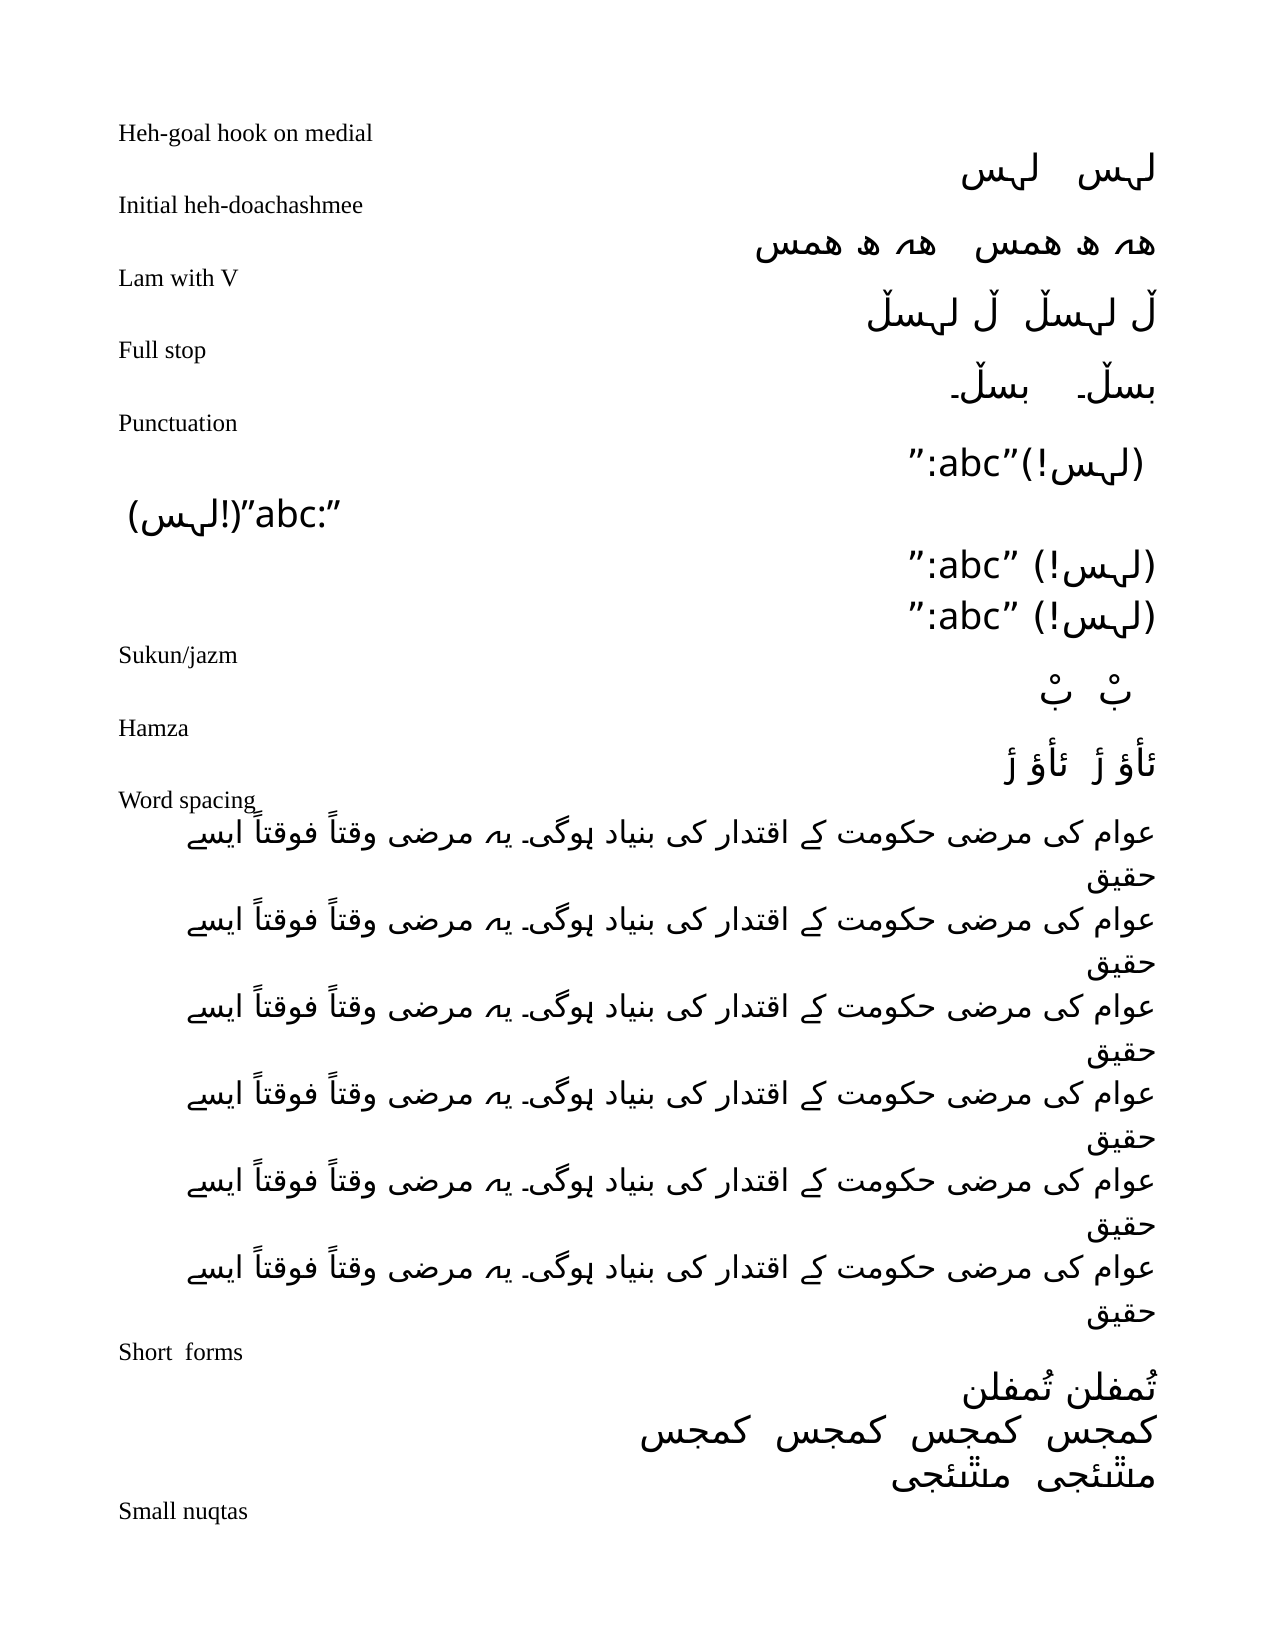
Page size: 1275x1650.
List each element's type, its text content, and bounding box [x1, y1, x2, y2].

text بْ بْ [118, 669, 1157, 713]
text ڵ لہسڵ ڵ لہسڵ [118, 292, 1157, 335]
text عوام کی مرضی حکومت کے اقتدار کی بنیاد ہوگی۔ یہ مرضی وقتاً فوقتاً ایسے حقیق [118, 1075, 1157, 1155]
text Short forms [118, 1337, 1157, 1365]
text Word spacing [118, 785, 1157, 814]
text کمجس کمجس کمجس کمجس [118, 1409, 1157, 1453]
text Lam with V [118, 263, 1157, 292]
text (لہس!) ”abc:” [118, 589, 1157, 641]
text (لہس!)”abc:” [118, 436, 1157, 487]
text Heh-goal hook on medial [118, 118, 1157, 147]
text Initial heh-doachashmee [118, 191, 1157, 219]
text عوام کی مرضی حکومت کے اقتدار کی بنیاد ہوگی۔ یہ مرضی وقتاً فوقتاً ایسے حقیق [118, 1162, 1157, 1242]
text تُمفلن تُمفلن [118, 1365, 1157, 1409]
text عوام کی مرضی حکومت کے اقتدار کی بنیاد ہوگی۔ یہ مرضی وقتاً فوقتاً ایسے حقیق [118, 988, 1157, 1068]
text عوام کی مرضی حکومت کے اقتدار کی بنیاد ہوگی۔ یہ مرضی وقتاً فوقتاً ایسے حقیق [118, 1249, 1157, 1329]
text Hamza [118, 713, 1157, 742]
text بسڵ۔ بسڵ۔ [118, 364, 1157, 408]
text ھہ ھ ھمس ھہ ھ ھمس [118, 219, 1157, 263]
text مݜئجی مݜئجی [118, 1453, 1157, 1496]
text Punctuation [118, 408, 1157, 436]
text Full stop [118, 335, 1157, 364]
text لہس لہس [118, 147, 1157, 191]
text عوام کی مرضی حکومت کے اقتدار کی بنیاد ہوگی۔ یہ مرضی وقتاً فوقتاً ایسے حقیق [118, 814, 1157, 894]
text (لہس!)”abc:” [118, 487, 1157, 538]
text Small nuqtas [118, 1496, 1157, 1525]
text Sukun/jazm [118, 641, 1157, 669]
text عوام کی مرضی حکومت کے اقتدار کی بنیاد ہوگی۔ یہ مرضی وقتاً فوقتاً ایسے حقیق [118, 901, 1157, 981]
text ئأؤ ݬ ئأؤ ݬ [118, 742, 1157, 785]
text (لہس!) ”abc:” [118, 538, 1157, 589]
